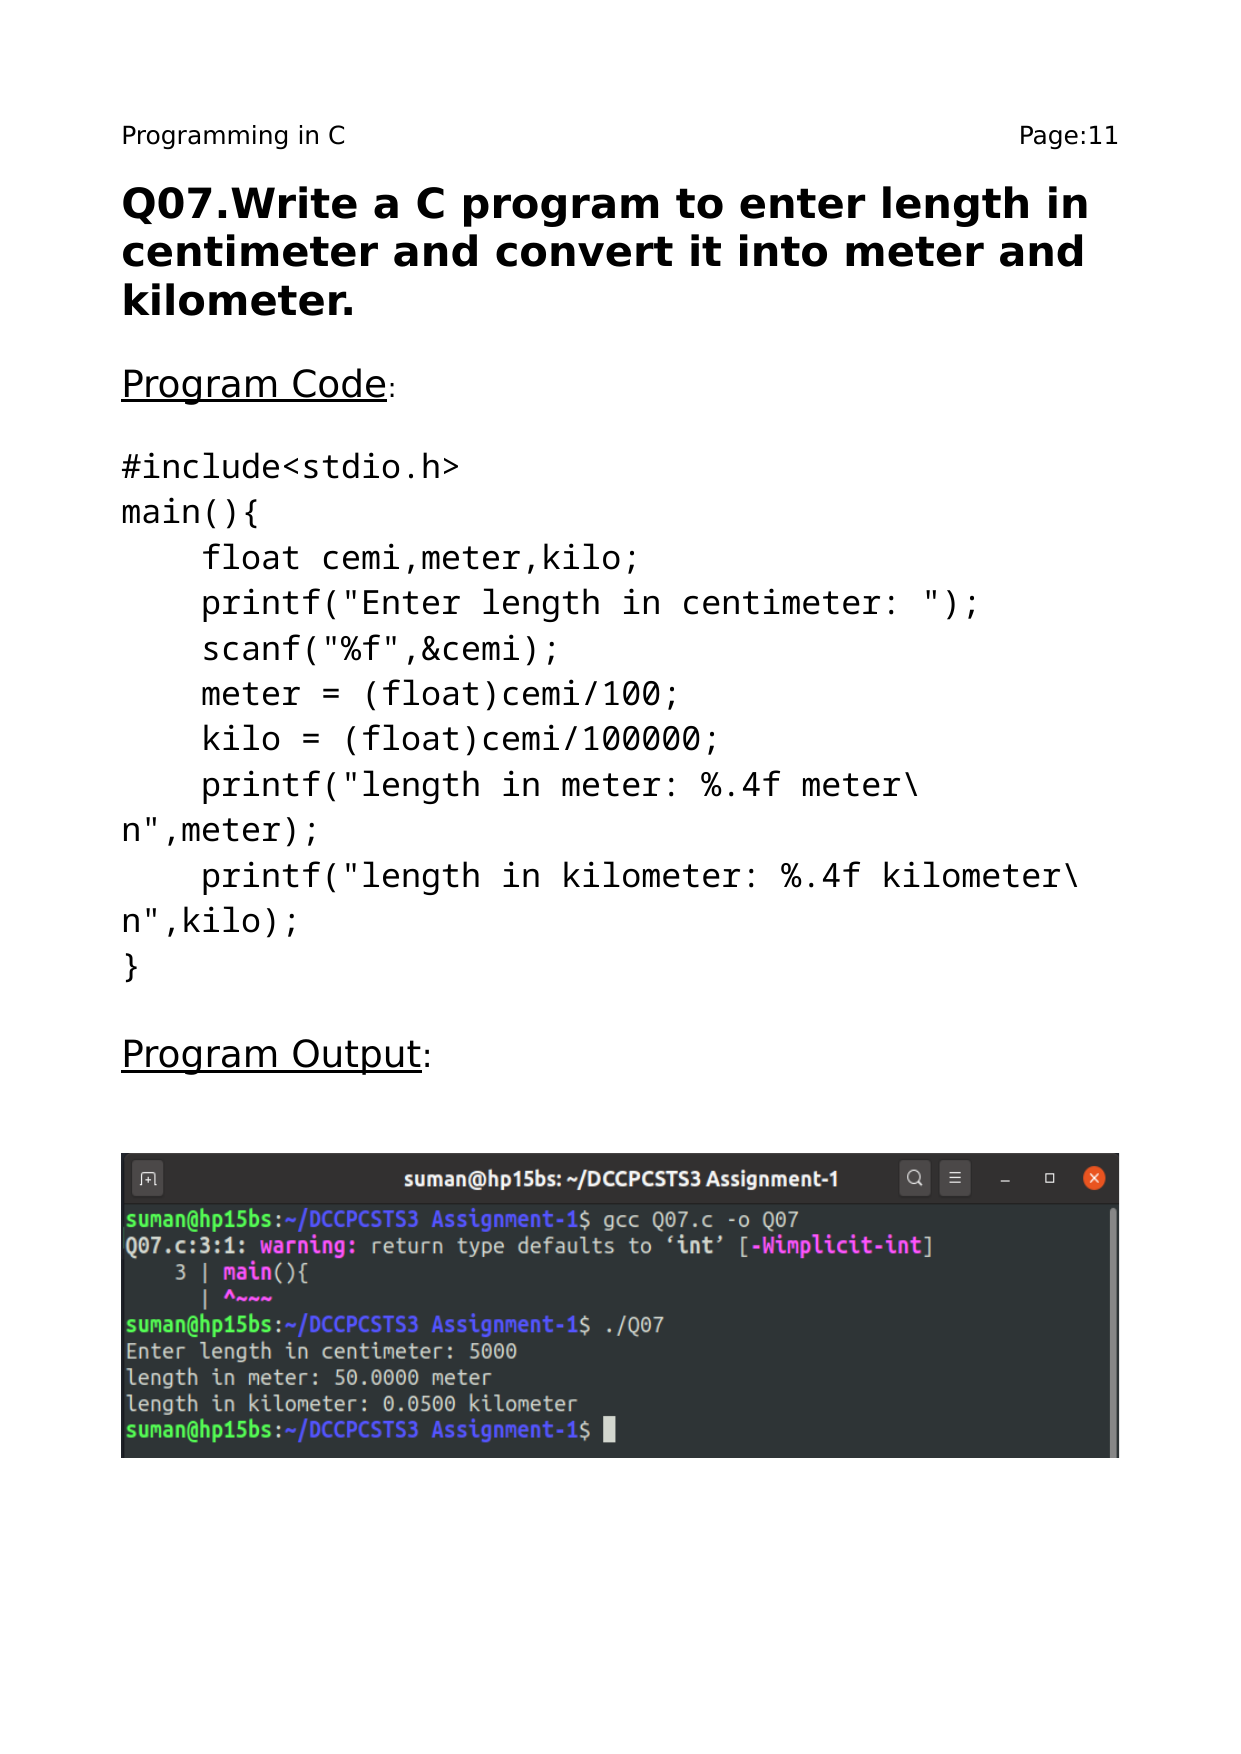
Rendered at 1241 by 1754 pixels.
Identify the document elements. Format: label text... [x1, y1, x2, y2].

picture [121, 1153, 1120, 1458]
text printf("Enter length in centimeter: "); [121, 579, 1119, 624]
text Program Code: [121, 362, 1119, 406]
text kilo = (float)cemi/100000; [121, 715, 1119, 761]
text Program Output: [121, 1033, 1119, 1077]
text meter = (float)cemi/100; [121, 670, 1119, 715]
text Q07.Write a C program to enter length in centimeter and convert it into meter and kilometer. [121, 180, 1119, 325]
text #include<stdio.h> [121, 443, 1119, 488]
text } [121, 942, 1119, 988]
text printf("length in meter: %.4f meter\n",meter); [121, 761, 1119, 851]
text main(){ [121, 488, 1119, 533]
text float cemi,meter,kilo; [121, 533, 1119, 579]
text scanf("%f",&cemi); [121, 624, 1119, 670]
text printf("length in kilometer: %.4f kilometer\n",kilo); [121, 851, 1119, 942]
